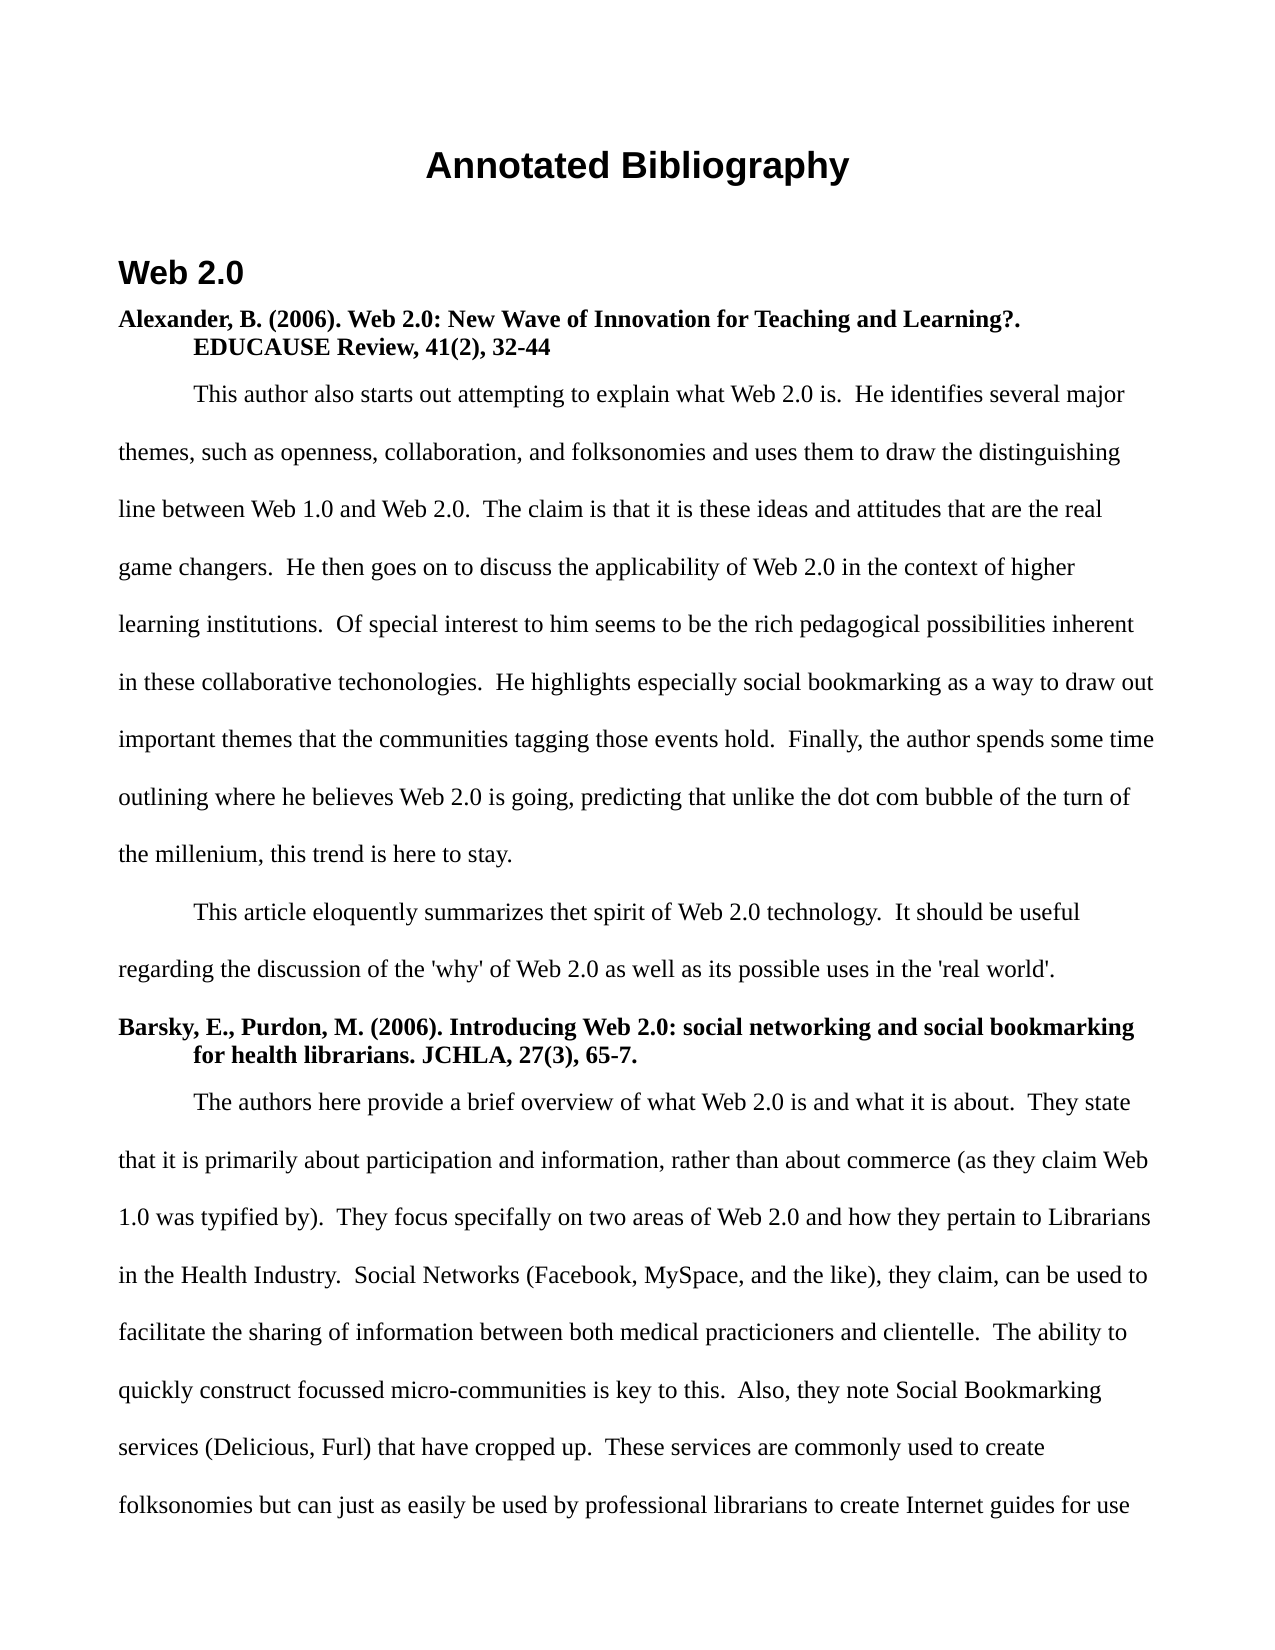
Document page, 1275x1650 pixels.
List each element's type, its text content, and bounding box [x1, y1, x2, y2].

text Alexander, B. (2006). Web 2.0: New Wave of Innovation for Teaching and Learning?. EDUCAUSE Review, 41(2), 32-44 [118, 304, 1157, 361]
text This article eloquently summarizes thet spirit of Web 2.0 technology. It should be useful regarding the discussion of the 'why' of Web 2.0 as well as its possible uses in the 'real world'. [118, 897, 1157, 983]
text This author also starts out attempting to explain what Web 2.0 is. He identifies several major themes, such as openness, collaboration, and folksonomies and uses them to draw the distinguishing line between Web 1.0 and Web 2.0. The claim is that it is these ideas and attitudes that are the real game changers. He then goes on to discuss the applicability of Web 2.0 in the context of higher learning institutions. Of special interest to him seems to be the rich pedagogical possibilities inherent in these collaborative techonologies. He highlights especially social bookmarking as a way to draw out important themes that the communities tagging those events hold. Finally, the author spends some time outlining where he believes Web 2.0 is going, predicting that unlike the dot com bubble of the turn of the millenium, this trend is here to stay. [118, 379, 1157, 868]
text The authors here provide a brief overview of what Web 2.0 is and what it is about. They state that it is primarily about participation and information, rather than about commerce (as they claim Web 1.0 was typified by). They focus specifally on two areas of Web 2.0 and how they pertain to Librarians in the Health Industry. Social Networks (Facebook, MySpace, and the like), they claim, can be used to facilitate the sharing of information between both medical practicioners and clientelle. The ability to quickly construct focussed micro-communities is key to this. Also, they note Social Bookmarking services (Delicious, Furl) that have cropped up. These services are commonly used to create folksonomies but can just as easily be used by professional librarians to create Internet guides for use [118, 1087, 1157, 1518]
title Annotated Bibliography [118, 143, 1157, 186]
text Barsky, E., Purdon, M. (2006). Introducing Web 2.0: social networking and social bookmarking for health librarians. JCHLA, 27(3), 65-7. [118, 1012, 1157, 1069]
subtitle Web 2.0 [118, 252, 1157, 291]
